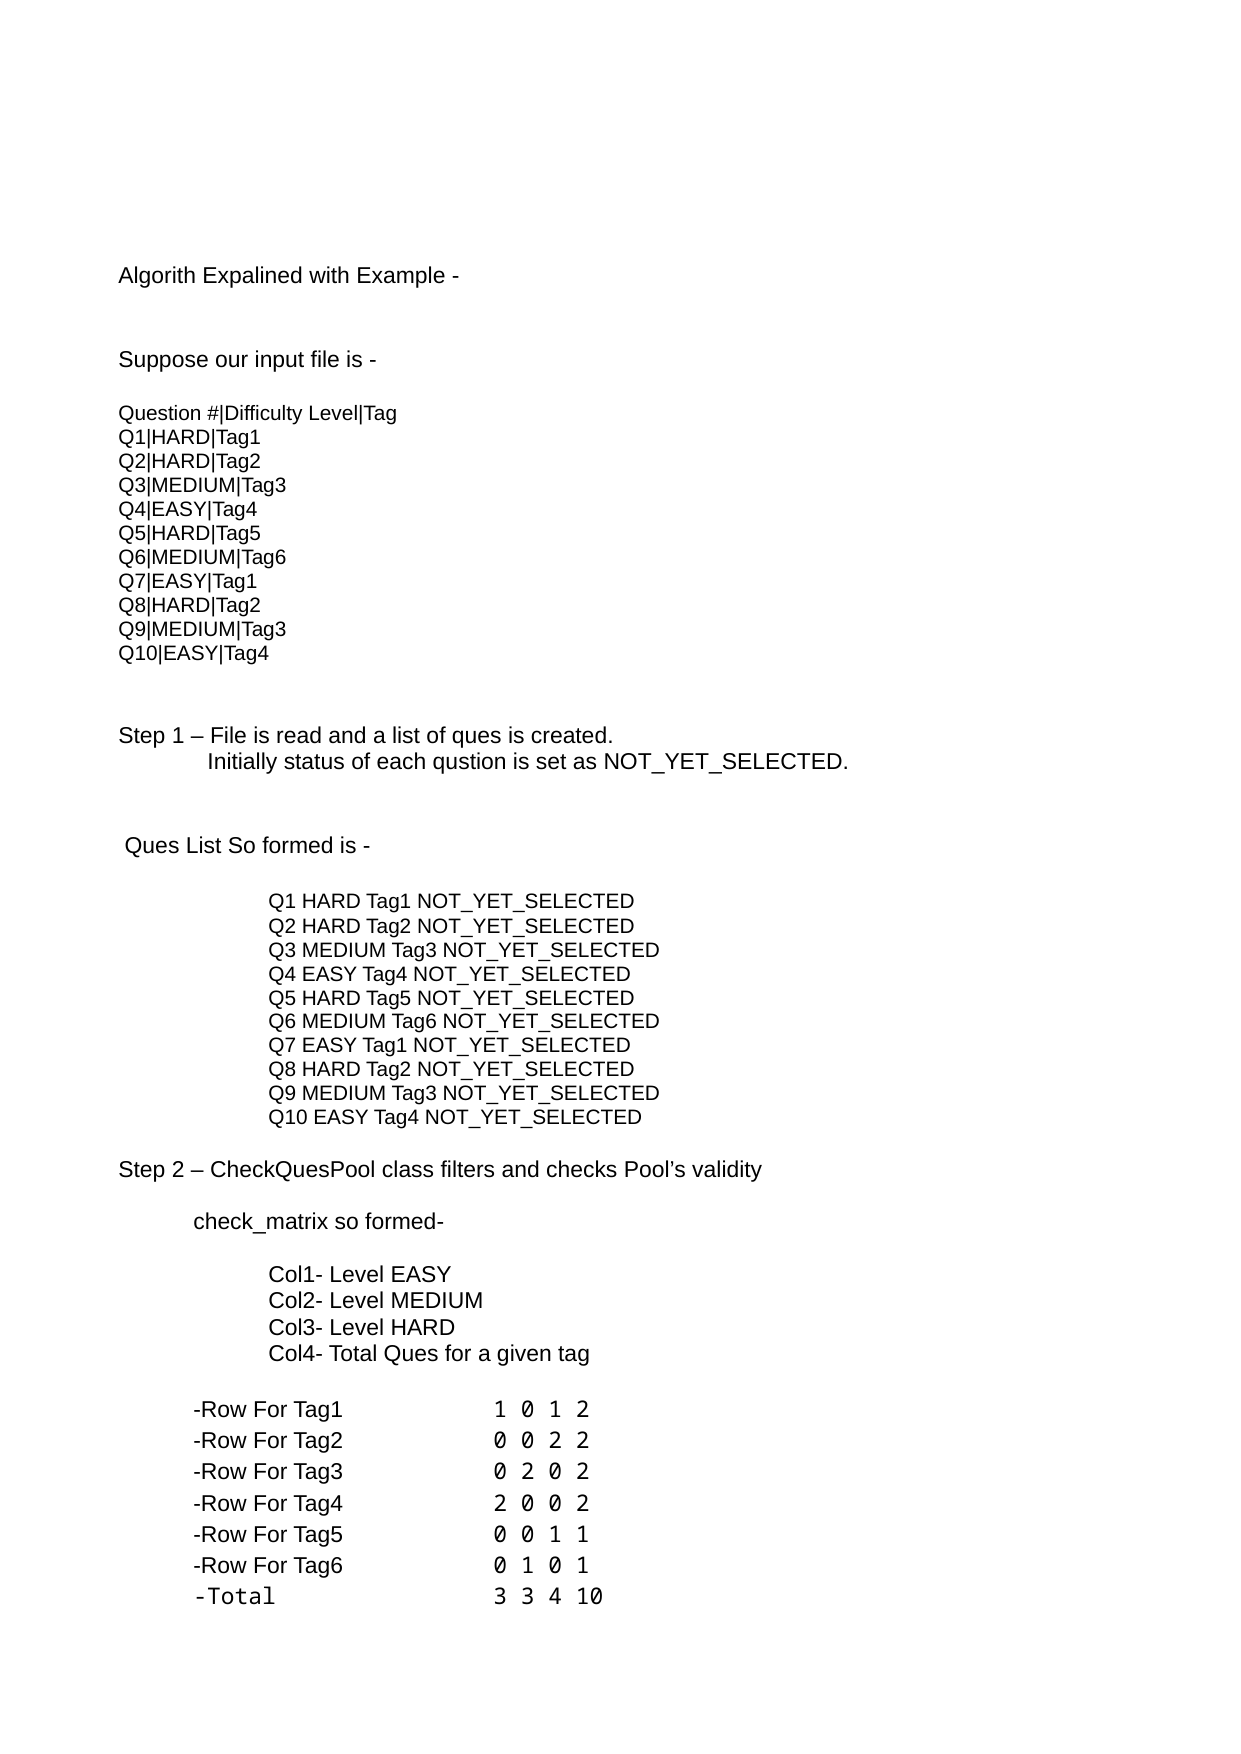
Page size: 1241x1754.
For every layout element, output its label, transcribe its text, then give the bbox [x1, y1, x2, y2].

text check_matrix so formed- [118, 1208, 1122, 1234]
text Q5|HARD|Tag5 [118, 521, 1122, 544]
text Q2 HARD Tag2 NOT_YET_SELECTED [118, 913, 1122, 937]
text Q7|EASY|Tag1 [118, 568, 1122, 592]
text Col3- Level HARD [118, 1314, 1122, 1340]
text Q1|HARD|Tag1 [118, 425, 1122, 449]
text Q3 MEDIUM Tag3 NOT_YET_SELECTED [118, 937, 1122, 961]
text Ques List So formed is - [118, 832, 1122, 858]
text Q6 MEDIUM Tag6 NOT_YET_SELECTED [118, 1009, 1122, 1033]
text Q1 HARD Tag1 NOT_YET_SELECTED [118, 887, 1122, 913]
text -Row For Tag5 0 0 1 1 [118, 1518, 1122, 1549]
text Q9 MEDIUM Tag3 NOT_YET_SELECTED [118, 1081, 1122, 1105]
text Q4 EASY Tag4 NOT_YET_SELECTED [118, 961, 1122, 985]
text Step 2 – CheckQuesPool class filters and checks Pool’s validity [118, 1156, 1122, 1182]
text -Row For Tag1 1 0 1 2 [118, 1393, 1122, 1424]
text Q3|MEDIUM|Tag3 [118, 473, 1122, 497]
text Suppose our input file is - [118, 346, 1122, 372]
text Q2|HARD|Tag2 [118, 449, 1122, 473]
text Q8 HARD Tag2 NOT_YET_SELECTED [118, 1057, 1122, 1081]
text -Row For Tag6 0 1 0 1 [118, 1549, 1122, 1580]
text Col1- Level EASY [118, 1261, 1122, 1287]
text Col2- Level MEDIUM [118, 1287, 1122, 1314]
text Q10|EASY|Tag4 [118, 640, 1122, 664]
text Q7 EASY Tag1 NOT_YET_SELECTED [118, 1033, 1122, 1057]
text Q10 EASY Tag4 NOT_YET_SELECTED [118, 1105, 1122, 1129]
text Algorith Expalined with Example - [118, 262, 1122, 288]
text Q4|EASY|Tag4 [118, 497, 1122, 521]
text Q6|MEDIUM|Tag6 [118, 544, 1122, 568]
text -Row For Tag2 0 0 2 2 [118, 1424, 1122, 1455]
text Q5 HARD Tag5 NOT_YET_SELECTED [118, 985, 1122, 1009]
text Step 1 – File is read and a list of ques is created. [118, 722, 1122, 748]
text Col4- Total Ques for a given tag [118, 1340, 1122, 1366]
text Q9|MEDIUM|Tag3 [118, 616, 1122, 640]
text -Total 3 3 4 10 [118, 1580, 1122, 1611]
text -Row For Tag4 2 0 0 2 [118, 1486, 1122, 1518]
text -Row For Tag3 0 2 0 2 [118, 1455, 1122, 1486]
text Question #|Difficulty Level|Tag [118, 401, 1122, 425]
text Initially status of each qustion is set as NOT_YET_SELECTED. [118, 748, 1122, 774]
text Q8|HARD|Tag2 [118, 592, 1122, 616]
